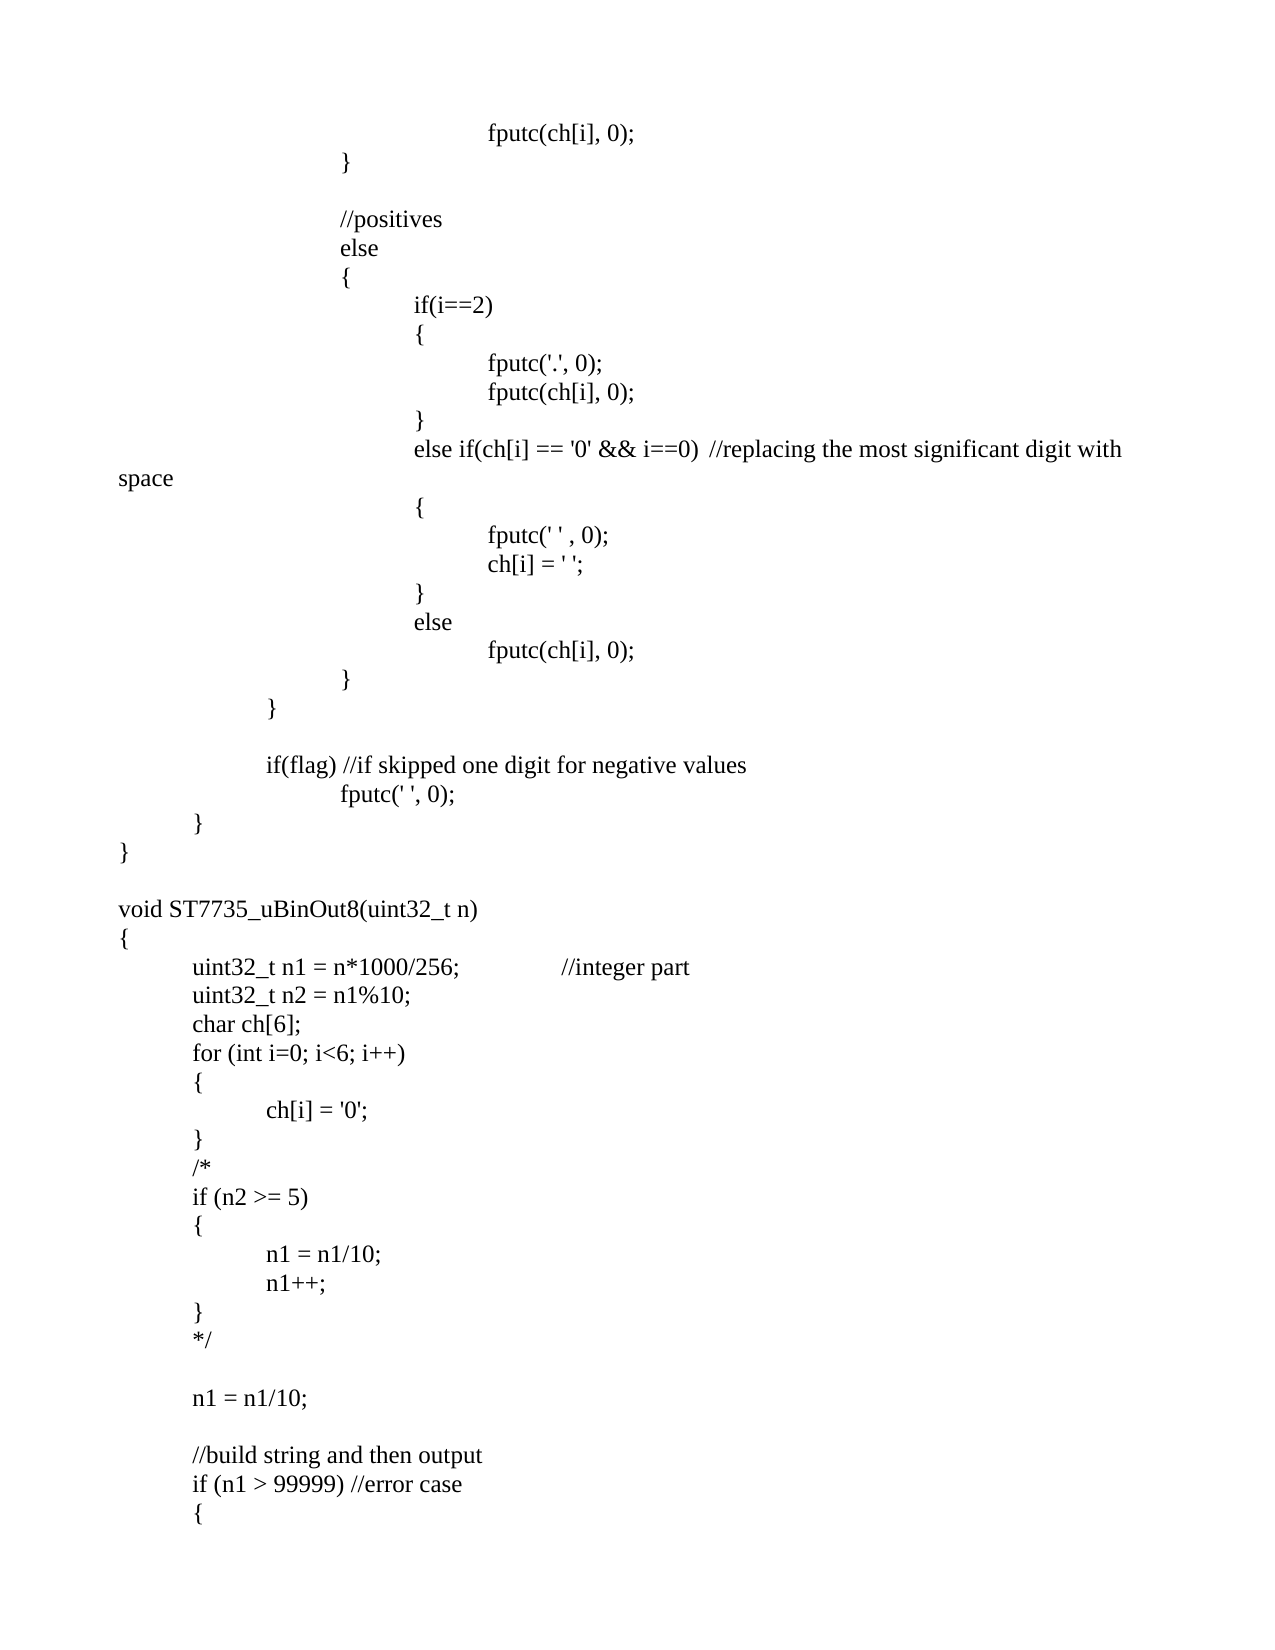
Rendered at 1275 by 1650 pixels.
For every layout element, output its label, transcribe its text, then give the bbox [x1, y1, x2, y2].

text for (int i=0; i<6; i++) [118, 1038, 1157, 1067]
text { [118, 923, 1157, 952]
text fputc(' ' , 0); [118, 521, 1157, 549]
text } [118, 1124, 1157, 1153]
text { [118, 319, 1157, 348]
text if (n1 > 99999) //error case [118, 1469, 1157, 1498]
text } [118, 1297, 1157, 1326]
text ch[i] = '0'; [118, 1096, 1157, 1124]
text if(i==2) [118, 291, 1157, 319]
text uint32_t n2 = n1%10; [118, 981, 1157, 1009]
text /* [118, 1153, 1157, 1182]
text void ST7735_uBinOut8(uint32_t n) [118, 894, 1157, 923]
text else [118, 233, 1157, 262]
text n1++; [118, 1268, 1157, 1297]
text { [118, 492, 1157, 521]
text { [118, 1211, 1157, 1239]
text } [118, 406, 1157, 434]
text } [118, 147, 1157, 176]
text { [118, 262, 1157, 291]
text fputc('.', 0); [118, 348, 1157, 377]
text if(flag) //if skipped one digit for negative values [118, 751, 1157, 779]
text fputc(ch[i], 0); [118, 636, 1157, 664]
text } [118, 693, 1157, 722]
text char ch[6]; [118, 1009, 1157, 1038]
text else [118, 607, 1157, 636]
text //build string and then output [118, 1441, 1157, 1469]
text fputc(ch[i], 0); [118, 118, 1157, 147]
text } [118, 837, 1157, 866]
text ch[i] = ' '; [118, 549, 1157, 578]
text } [118, 578, 1157, 607]
text n1 = n1/10; [118, 1239, 1157, 1268]
text else if(ch[i] == '0' && i==0) //replacing the most significant digit with space [118, 434, 1157, 492]
text n1 = n1/10; [118, 1383, 1157, 1412]
text uint32_t n1 = n*1000/256; //integer part [118, 952, 1157, 981]
text fputc(' ', 0); [118, 779, 1157, 808]
text fputc(ch[i], 0); [118, 377, 1157, 406]
text } [118, 664, 1157, 693]
text */ [118, 1326, 1157, 1354]
text } [118, 808, 1157, 837]
text { [118, 1067, 1157, 1096]
text if (n2 >= 5) [118, 1182, 1157, 1211]
text //positives [118, 204, 1157, 233]
text { [118, 1498, 1157, 1527]
